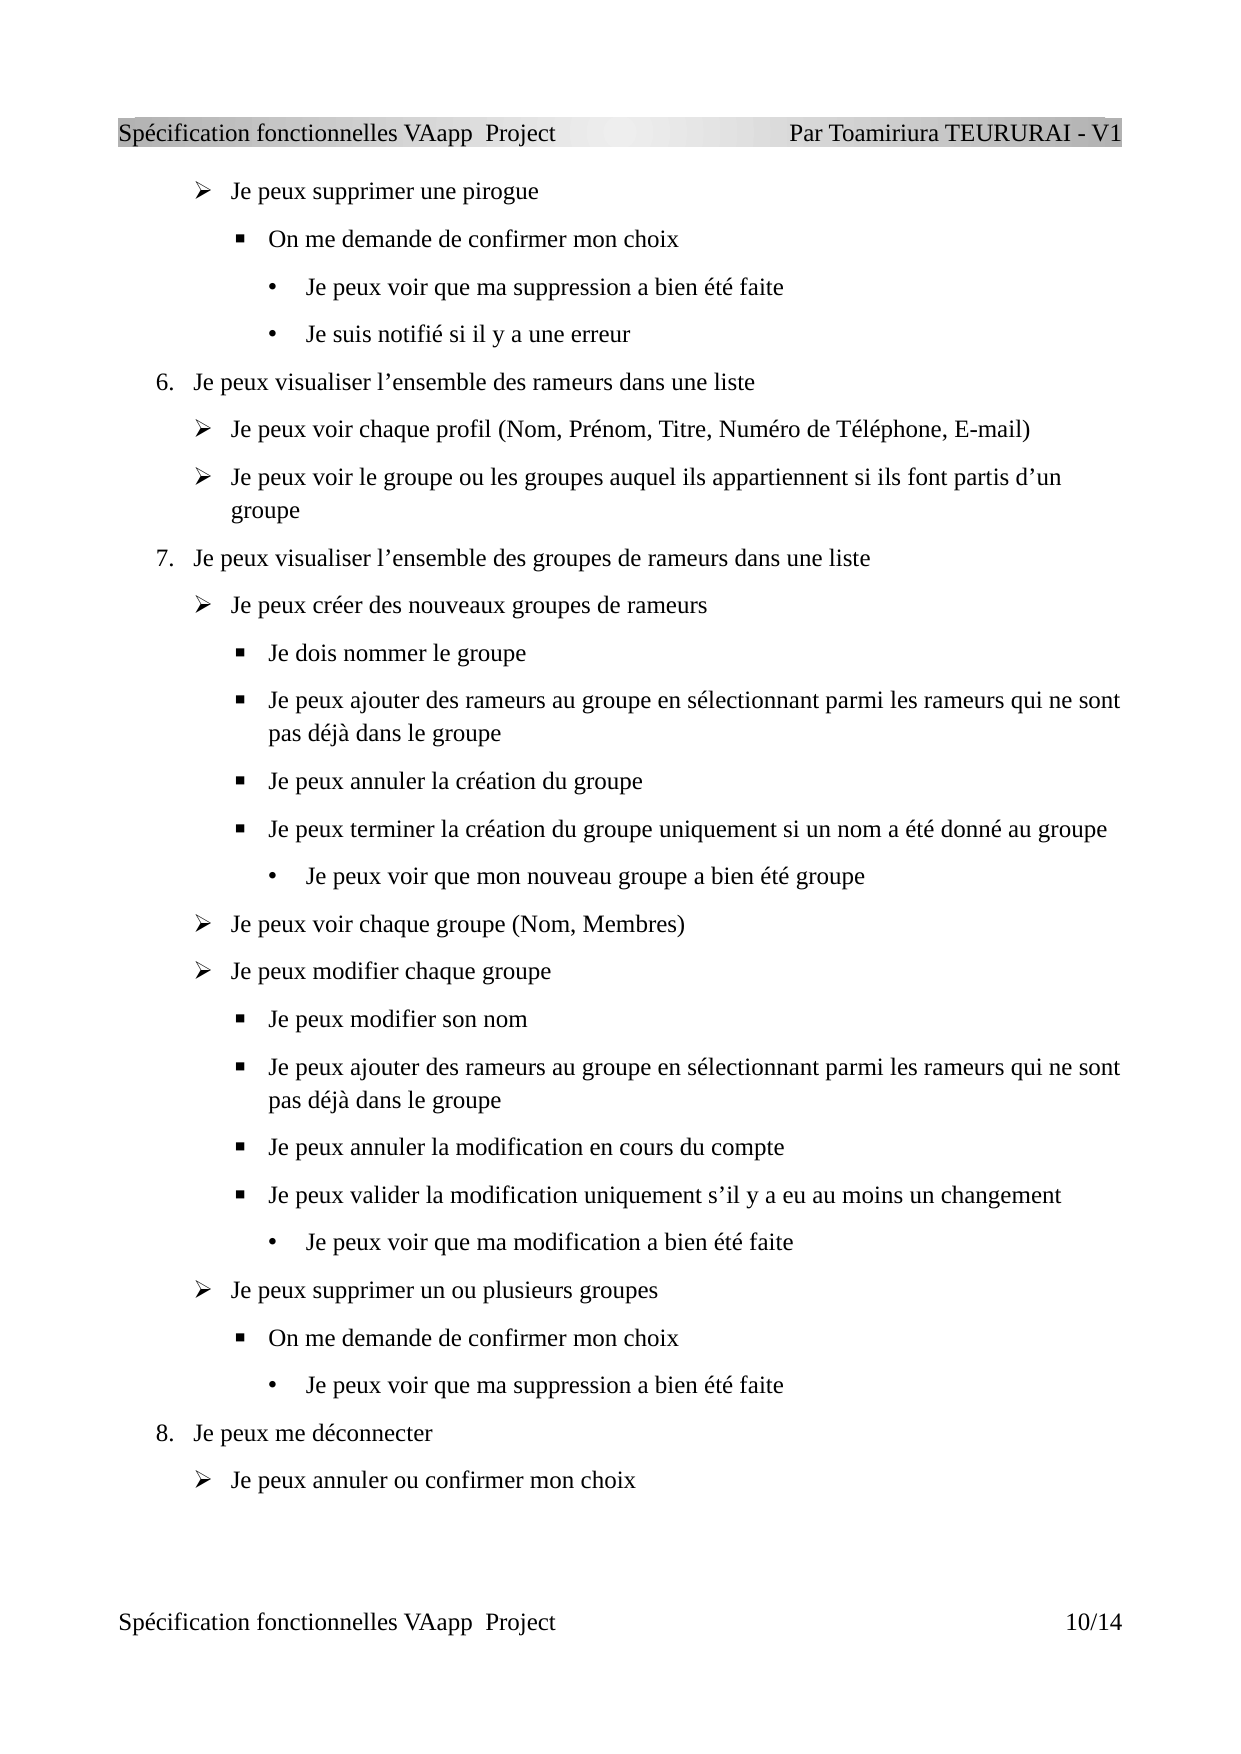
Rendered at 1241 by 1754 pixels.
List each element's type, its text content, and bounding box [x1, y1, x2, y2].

list Je peux voir que ma modification a bien été faite [268, 1227, 1122, 1256]
list Je peux annuler la modification en cours du compte [231, 1132, 1122, 1161]
list Je peux annuler la création du groupe [231, 766, 1122, 795]
list Je peux voir que ma suppression a bien été faite [268, 1370, 1122, 1399]
list Je peux annuler ou confirmer mon choix [193, 1466, 1122, 1494]
list Je peux ajouter des rameurs au groupe en sélectionnant parmi les rameurs qui ne sont pas déjà dans le groupe [231, 1052, 1122, 1113]
list Je peux supprimer une pirogue [193, 176, 1122, 205]
list Je peux voir le groupe ou les groupes auquel ils appartiennent si ils font partis d’un groupe [193, 462, 1122, 524]
list Je peux voir chaque profil (Nom, Prénom, Titre, Numéro de Téléphone, E-mail) [193, 414, 1122, 443]
list Je peux terminer la création du groupe uniquement si un nom a été donné au groupe [231, 814, 1122, 842]
list On me demande de confirmer mon choix [231, 1323, 1122, 1351]
list Je peux voir que mon nouveau groupe a bien été groupe [268, 861, 1122, 890]
list Je peux modifier son nom [231, 1004, 1122, 1033]
list Je dois nommer le groupe [231, 638, 1122, 667]
list Je peux voir chaque groupe (Nom, Membres) [193, 909, 1122, 938]
list Je peux voir que ma suppression a bien été faite [268, 272, 1122, 300]
list Je peux valider la modification uniquement s’il y a eu au moins un changement [231, 1180, 1122, 1209]
list Je peux modifier chaque groupe [193, 956, 1122, 985]
list Je peux me déconnecter [156, 1418, 1122, 1447]
list On me demande de confirmer mon choix [231, 224, 1122, 253]
list Je peux supprimer un ou plusieurs groupes [193, 1275, 1122, 1304]
list Je peux visualiser l’ensemble des groupes de rameurs dans une liste [156, 543, 1122, 571]
list Je peux créer des nouveaux groupes de rameurs [193, 590, 1122, 619]
list Je peux ajouter des rameurs au groupe en sélectionnant parmi les rameurs qui ne sont pas déjà dans le groupe [231, 685, 1122, 747]
list Je peux visualiser l’ensemble des rameurs dans une liste [156, 367, 1122, 396]
list Je suis notifié si il y a une erreur [268, 319, 1122, 348]
